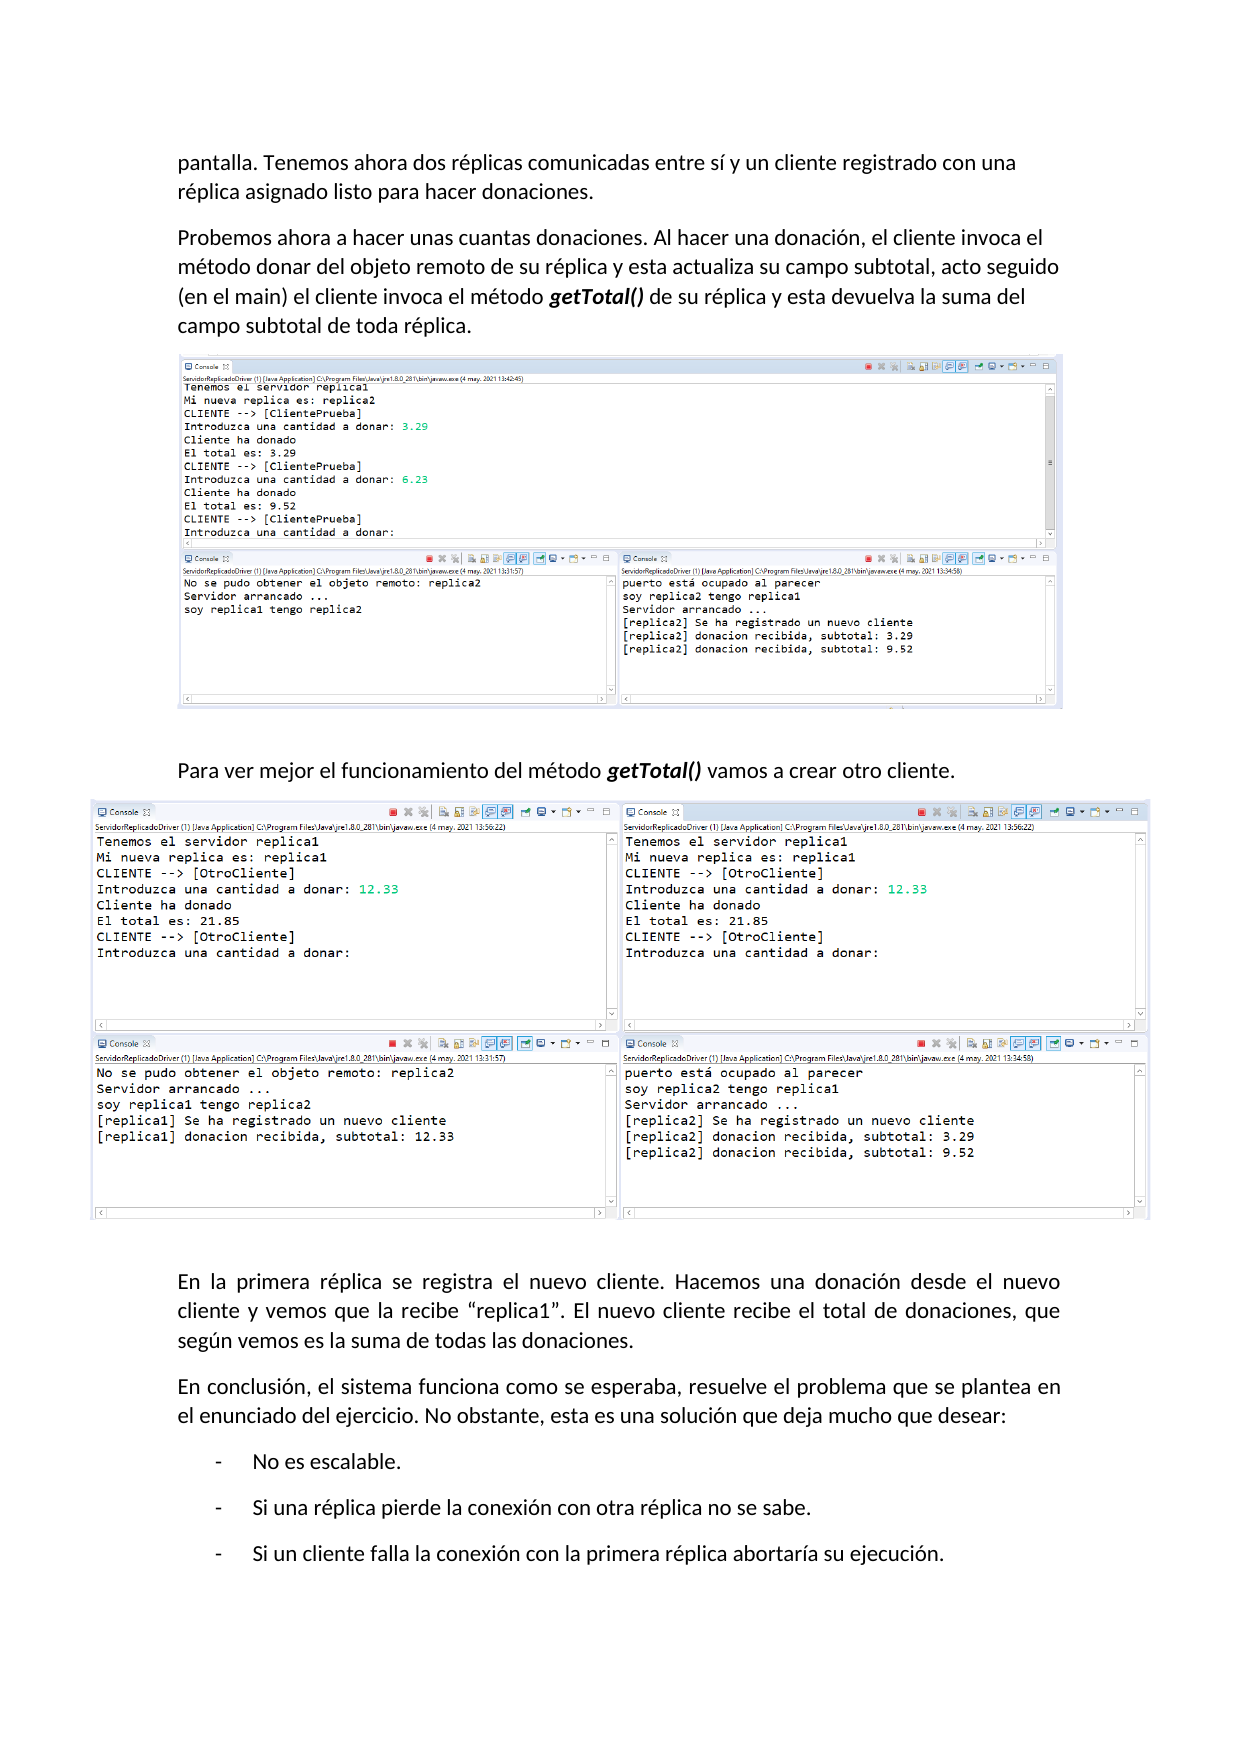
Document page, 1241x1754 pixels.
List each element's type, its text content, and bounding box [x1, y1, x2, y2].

list Si una réplica pierde la conexión con otra réplica no se sabe. [215, 1493, 1063, 1521]
text Para ver mejor el funcionamiento del método getTotal() vamos a crear otro cliente. [177, 756, 1063, 784]
text En la primera réplica se registra el nuevo cliente. Hacemos una donación desde el nuevo cliente y vemos que la recibe “replica1”. El nuevo cliente recibe el total de donaciones, que según vemos es la suma de todas las donaciones. [177, 1267, 1063, 1354]
list Si un cliente falla la conexión con la primera réplica abortaría su ejecución. [215, 1539, 1063, 1567]
text Probemos ahora a hacer unas cuantas donaciones. Al hacer una donación, el cliente invoca el método donar del objeto remoto de su réplica y esta actualiza su campo subtotal, acto seguido (en el main) el cliente invoca el método getTotal() de su réplica y esta devuelva la suma del campo subtotal de toda réplica. [177, 223, 1063, 339]
text pantalla. Tenemos ahora dos réplicas comunicadas entre sí y un cliente registrado con una réplica asignado listo para hacer donaciones. [177, 148, 1063, 205]
list No es escalable. [215, 1447, 1063, 1475]
text En conclusión, el sistema funciona como se esperaba, resuelve el problema que se plantea en el enunciado del ejercicio. No obstante, esta es una solución que deja mucho que desear: [177, 1372, 1063, 1429]
